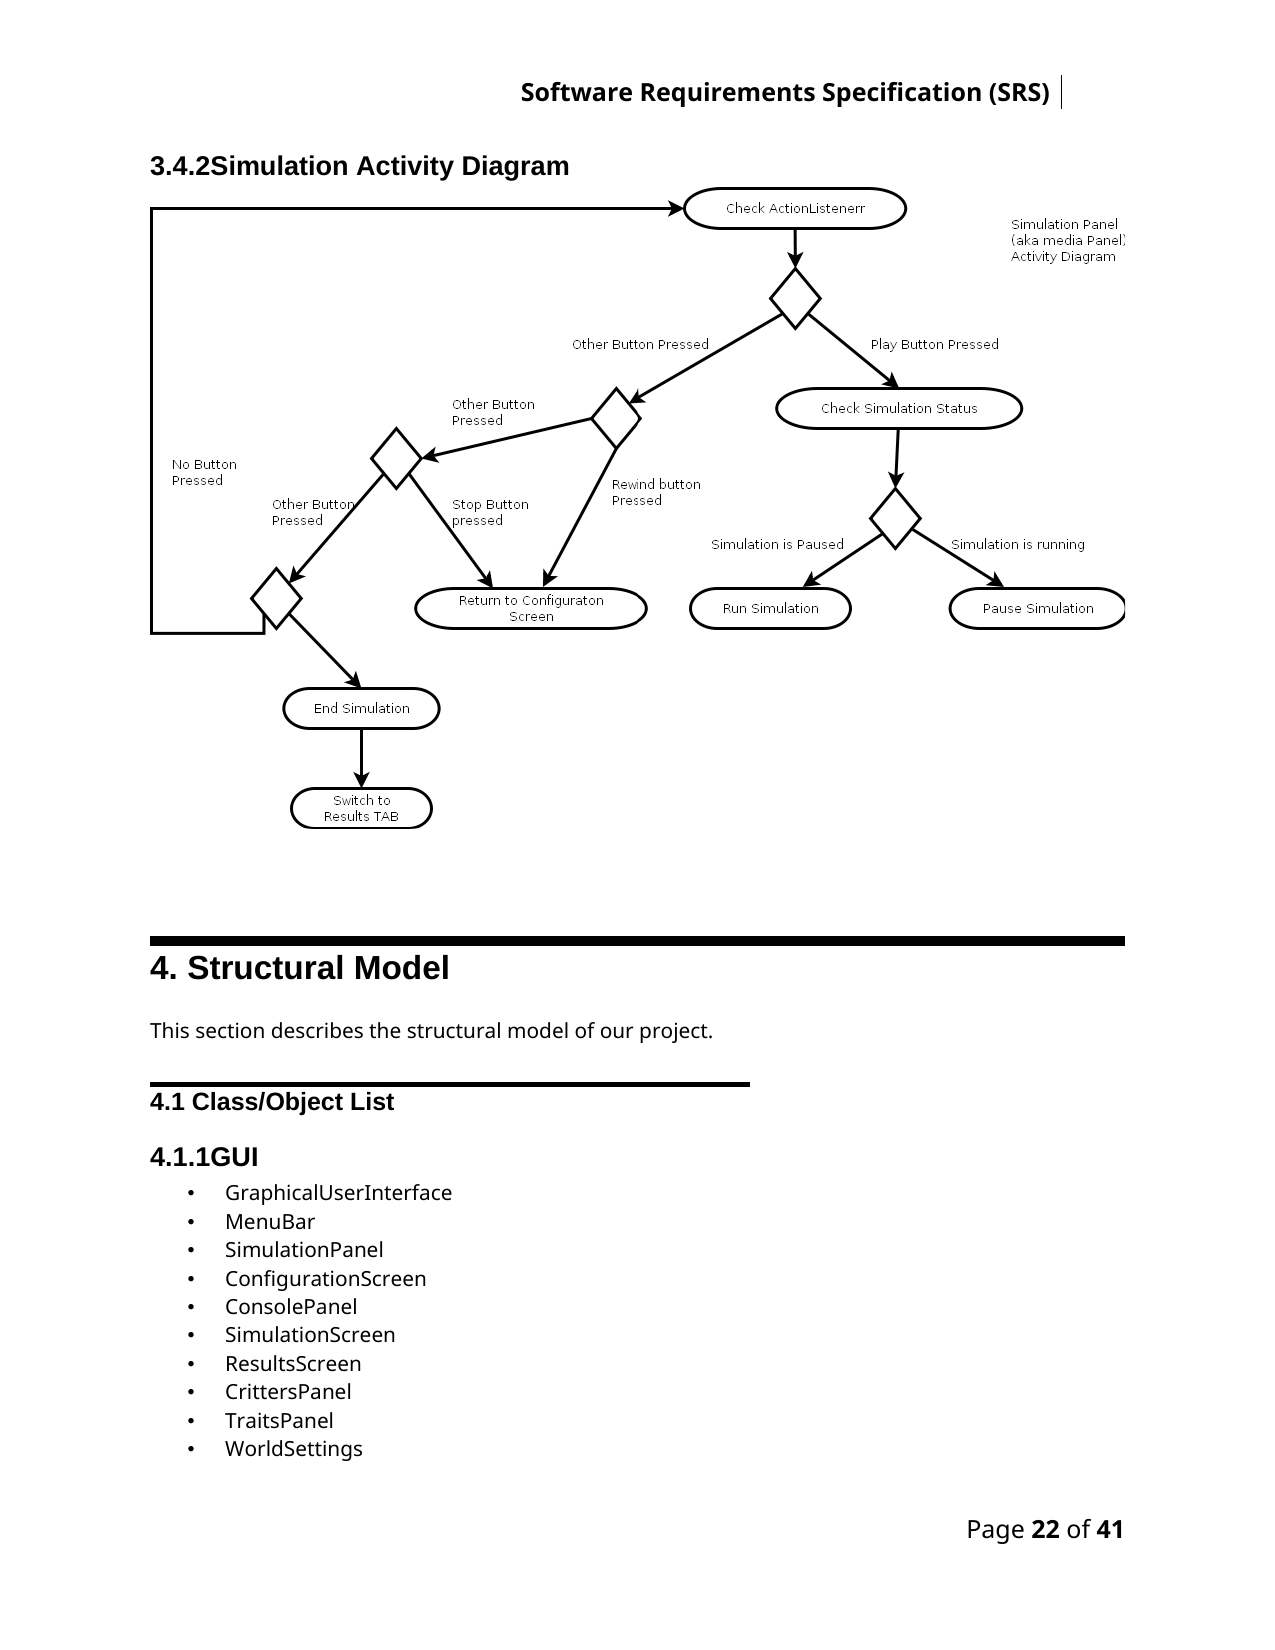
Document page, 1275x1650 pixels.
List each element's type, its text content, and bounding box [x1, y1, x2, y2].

subtitle Class/Object List [150, 1087, 750, 1116]
list SimulationPanel [187, 1235, 1125, 1264]
picture [150, 187, 1125, 829]
subtitle Structural Model [150, 946, 1125, 987]
list SimulationScreen [187, 1321, 1125, 1349]
list ResultsScreen [187, 1349, 1125, 1377]
list CrittersPanel [187, 1377, 1125, 1406]
list TraitsPanel [187, 1406, 1125, 1434]
list ConfigurationScreen [187, 1264, 1125, 1292]
list WorldSettings [187, 1434, 1125, 1463]
text This section describes the structural model of our project. [150, 1016, 1125, 1044]
subtitle Simulation Activity Diagram [150, 150, 1125, 181]
list MenuBar [187, 1207, 1125, 1235]
subtitle GUI [150, 1141, 1125, 1172]
list GraphicalUserInterface [187, 1178, 1125, 1207]
list ConsolePanel [187, 1292, 1125, 1321]
